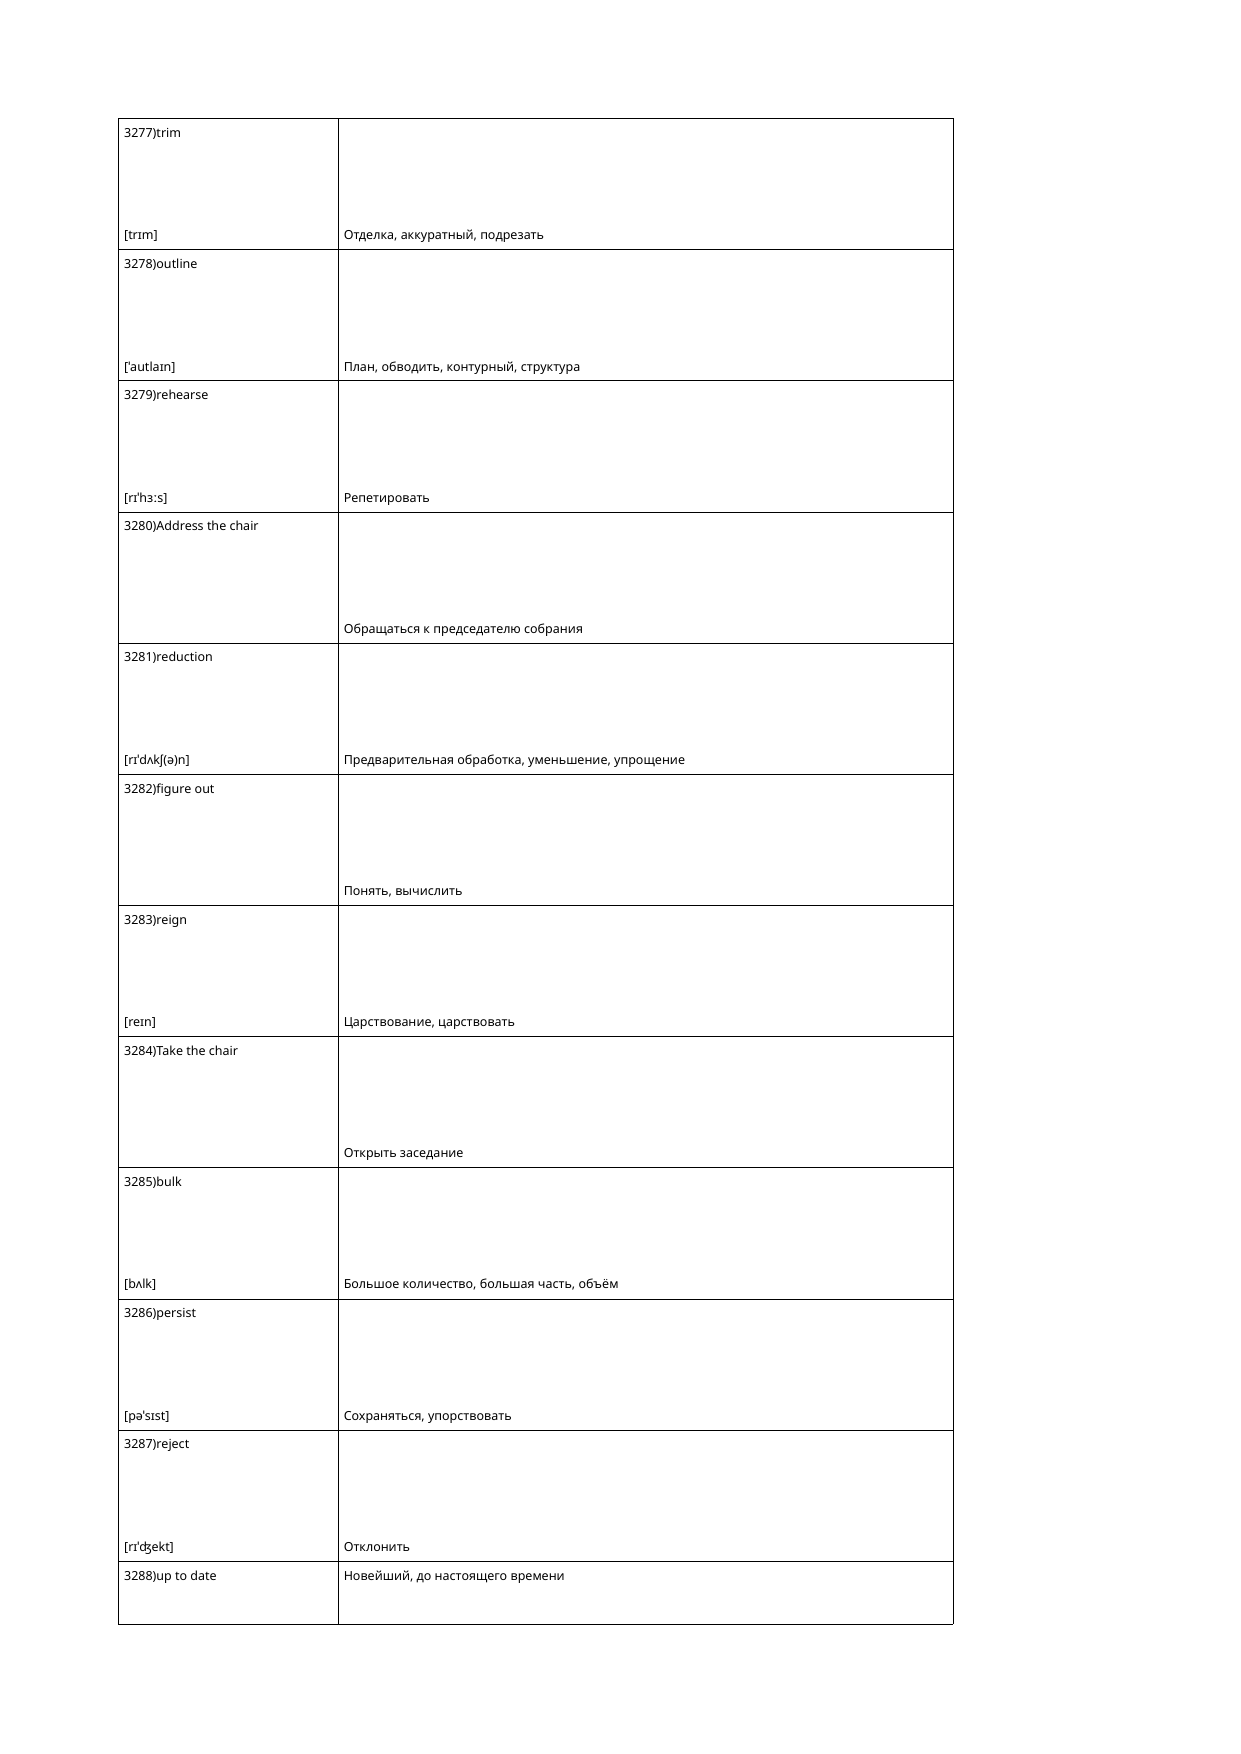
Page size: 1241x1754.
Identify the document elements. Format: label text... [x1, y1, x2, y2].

table_cell Понять, вычислить [339, 775, 953, 905]
table_cell 3284)Take the chair [119, 1037, 338, 1167]
table_cell 3278)outline [ˈautlaɪn] [119, 250, 338, 380]
table_cell Большое количество, большая часть, объём [339, 1168, 953, 1298]
table_cell Отделка, аккуратный, подрезать [339, 119, 953, 249]
table_cell Открыть заседание [339, 1037, 953, 1167]
table_cell 3283)reign [reɪn] [119, 906, 338, 1036]
table_cell 3285)bulk [bʌlk] [119, 1168, 338, 1298]
table_cell План, обводить, контурный, структура [339, 250, 953, 380]
table_cell Сохраняться, упорствовать [339, 1300, 953, 1429]
table_cell 3282)figure out [119, 775, 338, 905]
table_cell Обращаться к председателю собрания [339, 513, 953, 643]
table_cell 3286)persist [pəˈsɪst] [119, 1300, 338, 1429]
table_cell Царствование, царствовать [339, 906, 953, 1036]
table_cell 3287)reject [rɪˈʤekt] [119, 1431, 338, 1561]
table_cell Новейший, до настоящего времени [339, 1562, 953, 1623]
table_cell 3280)Address the chair [119, 513, 338, 643]
table_cell 3279)rehearse [rɪˈhɜːs] [119, 381, 338, 512]
table_cell Отклонить [339, 1431, 953, 1561]
table_cell Предварительная обработка, уменьшение, упрощение [339, 644, 953, 774]
table_cell Репетировать [339, 381, 953, 512]
table_cell 3277)trim [trɪm] [119, 119, 338, 249]
table_cell 3281)reduction [rɪˈdʌkʃ(ə)n] [119, 644, 338, 774]
table_cell 3288)up to date [119, 1562, 338, 1623]
